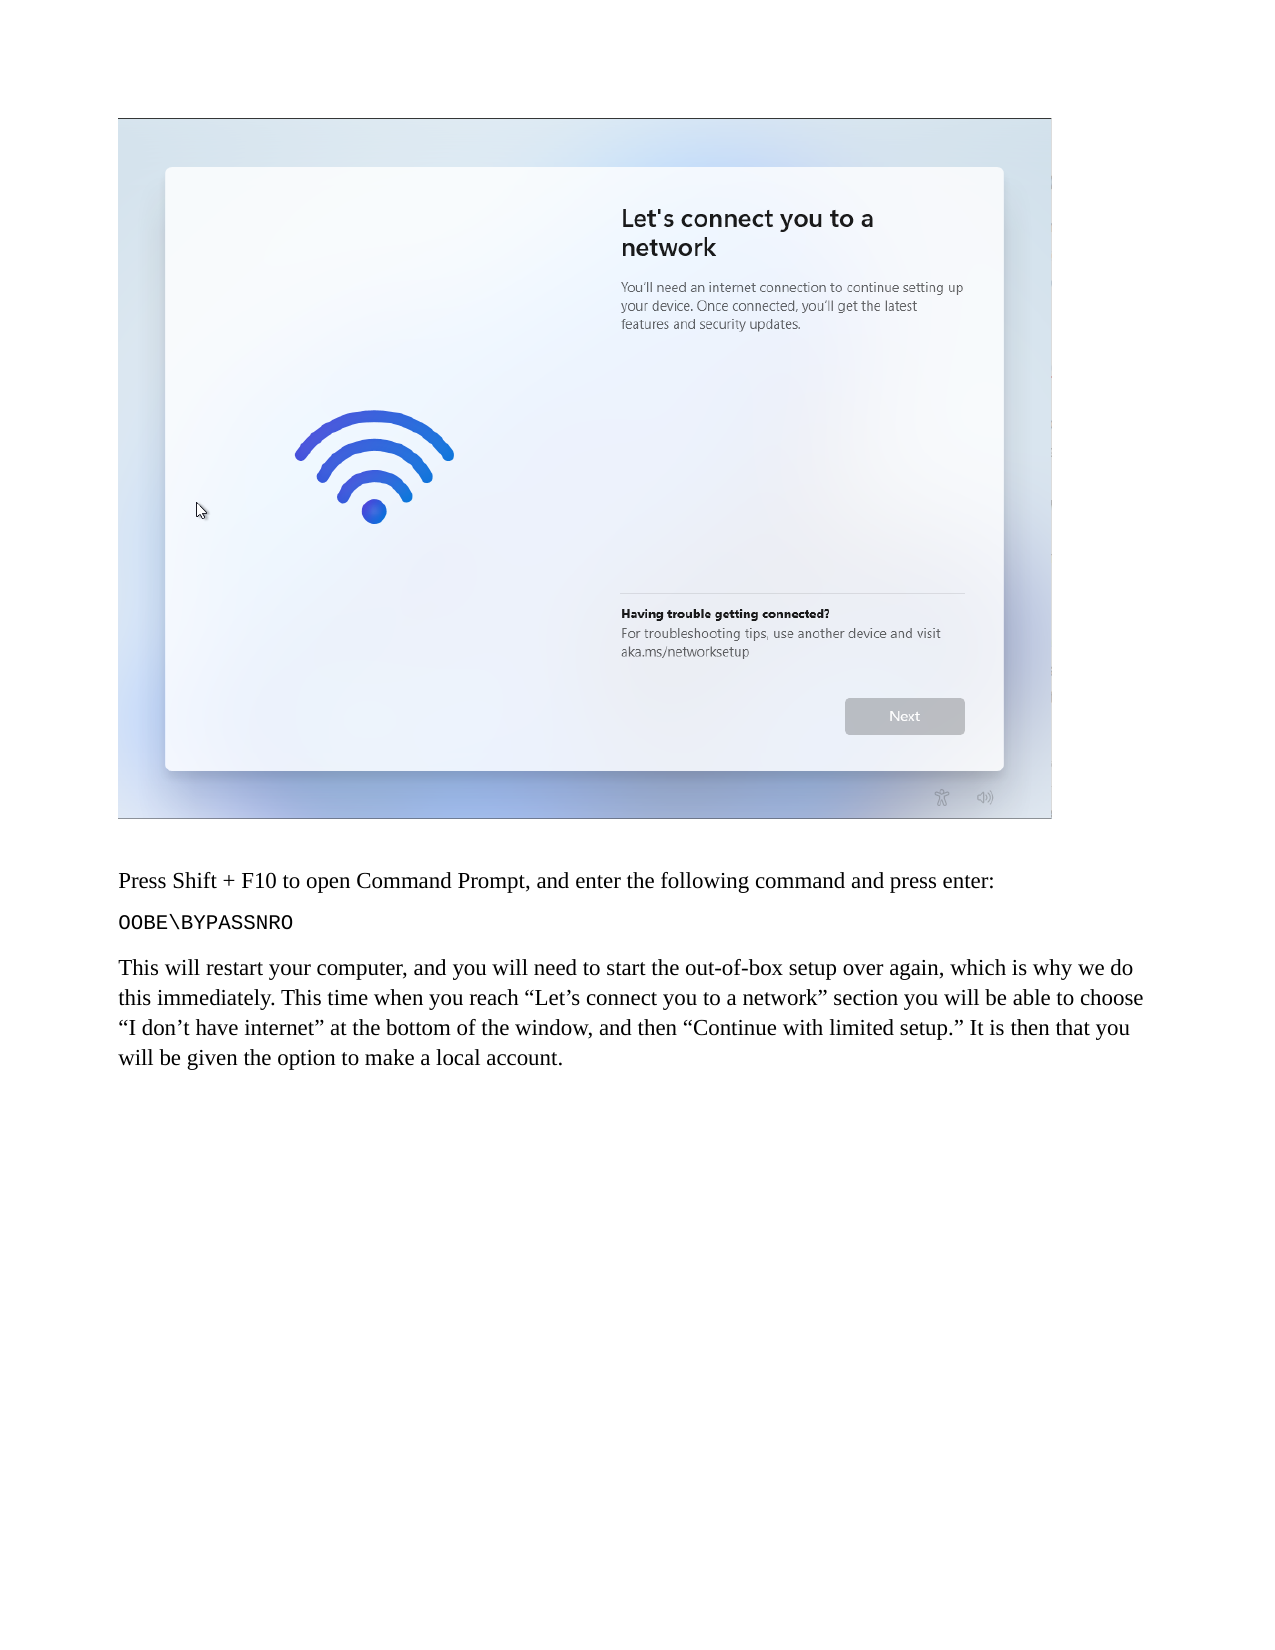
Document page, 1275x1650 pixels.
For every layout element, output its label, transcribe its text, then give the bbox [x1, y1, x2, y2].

text This will restart your computer, and you will need to start the out-of-box setup over again, which is why we do this immediately. This time when you reach “Let’s connect you to a network” section you will be able to choose “I don’t have internet” at the bottom of the window, and then “Continue with limited setup.” It is then that you will be given the option to make a local account. [118, 954, 1157, 1071]
text OOBE\BYPASSNRO [118, 912, 1157, 936]
picture [118, 118, 1052, 819]
text Press Shift + F10 to open Command Prompt, and enter the following command and press enter: [118, 867, 1157, 893]
